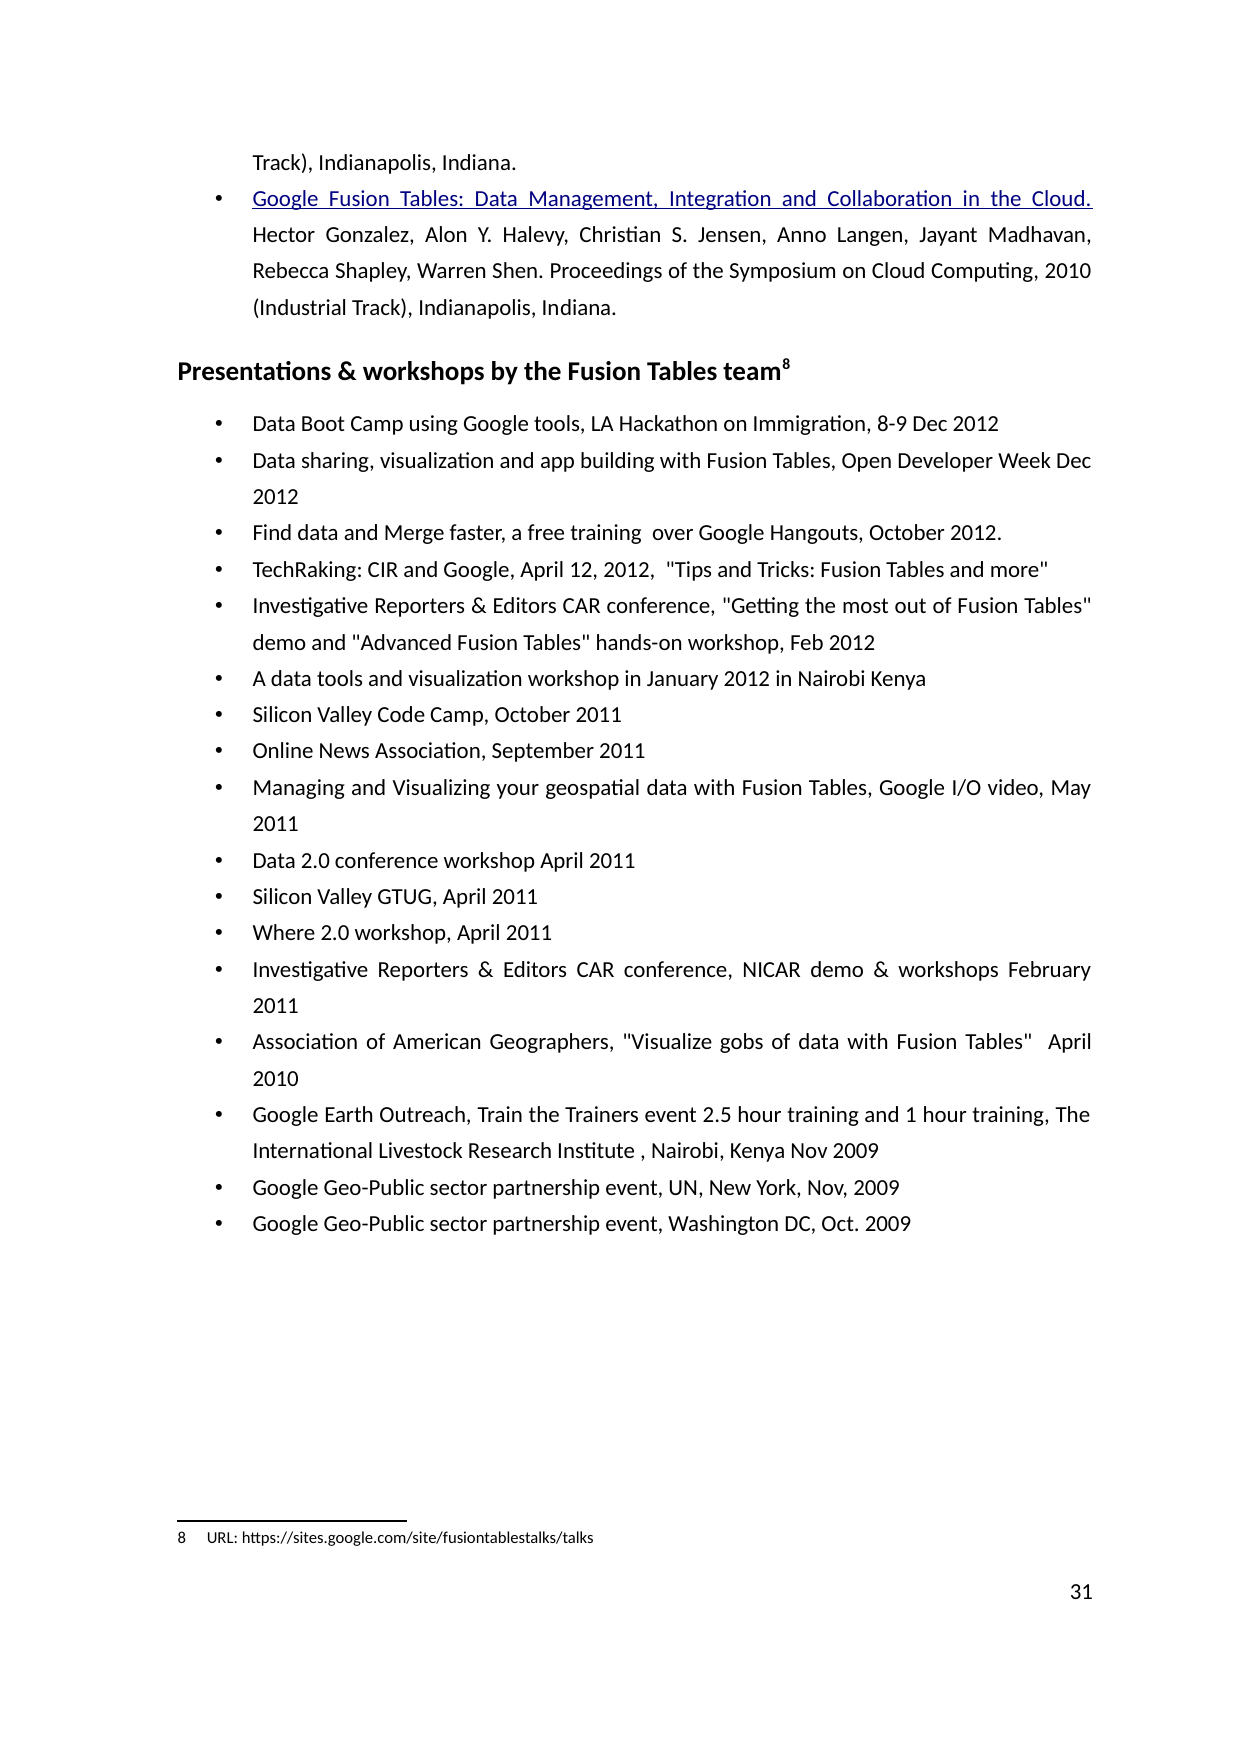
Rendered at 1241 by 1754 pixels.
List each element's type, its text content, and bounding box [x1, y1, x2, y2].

list Google Fusion Tables: Data Management, Integration and Collaboration in the Cloud. Hector Gon­zalez, Alon Y. Halevy, Christian S. Jensen, Anno Langen, Jayant Madhavan, Rebecca Shapley, Warren Shen. Proceedings of the Symposium on Cloud Computing, 2010 (Industrial Track), Indianapolis, In­diana. [215, 184, 1093, 321]
text URL: https://sites.google.com/site/fusiontablestalks/talks [177, 1527, 1093, 1547]
list Managing and Visualizing your geospatial data with Fusion Tables, Google I/O video, May 2011 [215, 773, 1093, 837]
list Investigative Reporters & Editors CAR conference, "Getting the most out of Fusion Tables" demo and "Advanced Fusion Tables" hands-on workshop, Feb 2012 [215, 591, 1093, 656]
list Find data and Merge faster, a free training over Google Hangouts, October 2012. [215, 518, 1093, 547]
list Silicon Valley GTUG, April 2011 [215, 882, 1093, 910]
list Google Geo-Public sector partnership event, Washington DC, Oct. 2009 [215, 1209, 1093, 1237]
list Online News Association, September 2011 [215, 737, 1093, 765]
list Data sharing, visualization and app building with Fusion Tables, Open Developer Week Dec 2012 [215, 446, 1093, 510]
list Data 2.0 conference workshop April 2011 [215, 846, 1093, 874]
list Google Earth Outreach, Train the Trainers event 2.5 hour training and 1 hour training, The Interna­tional Livestock Research Institute , Nairobi, Kenya Nov 2009 [215, 1100, 1093, 1164]
list Silicon Valley Code Camp, October 2011 [215, 700, 1093, 728]
list Track), Indianapolis, Indiana. [215, 148, 1093, 176]
list TechRaking: CIR and Google, April 12, 2012, "Tips and Tricks: Fusion Tables and more" [215, 555, 1093, 583]
list Investigative Reporters & Editors CAR conference, NICAR demo & workshops February 2011 [215, 955, 1093, 1019]
list A data tools and visualization workshop in January 2012 in Nairobi Kenya [215, 664, 1093, 692]
list Data Boot Camp using Google tools, LA Hackathon on Immigration, 8-9 Dec 2012 [215, 409, 1093, 437]
list Where 2.0 workshop, April 2011 [215, 918, 1093, 946]
list Association of American Geographers, "Visualize gobs of data with Fusion Tables" April 2010 [215, 1027, 1093, 1092]
text Presentations & workshops by the Fusion Tables team [177, 354, 1093, 387]
list Google Geo-Public sector partnership event, UN, New York, Nov, 2009 [215, 1173, 1093, 1201]
